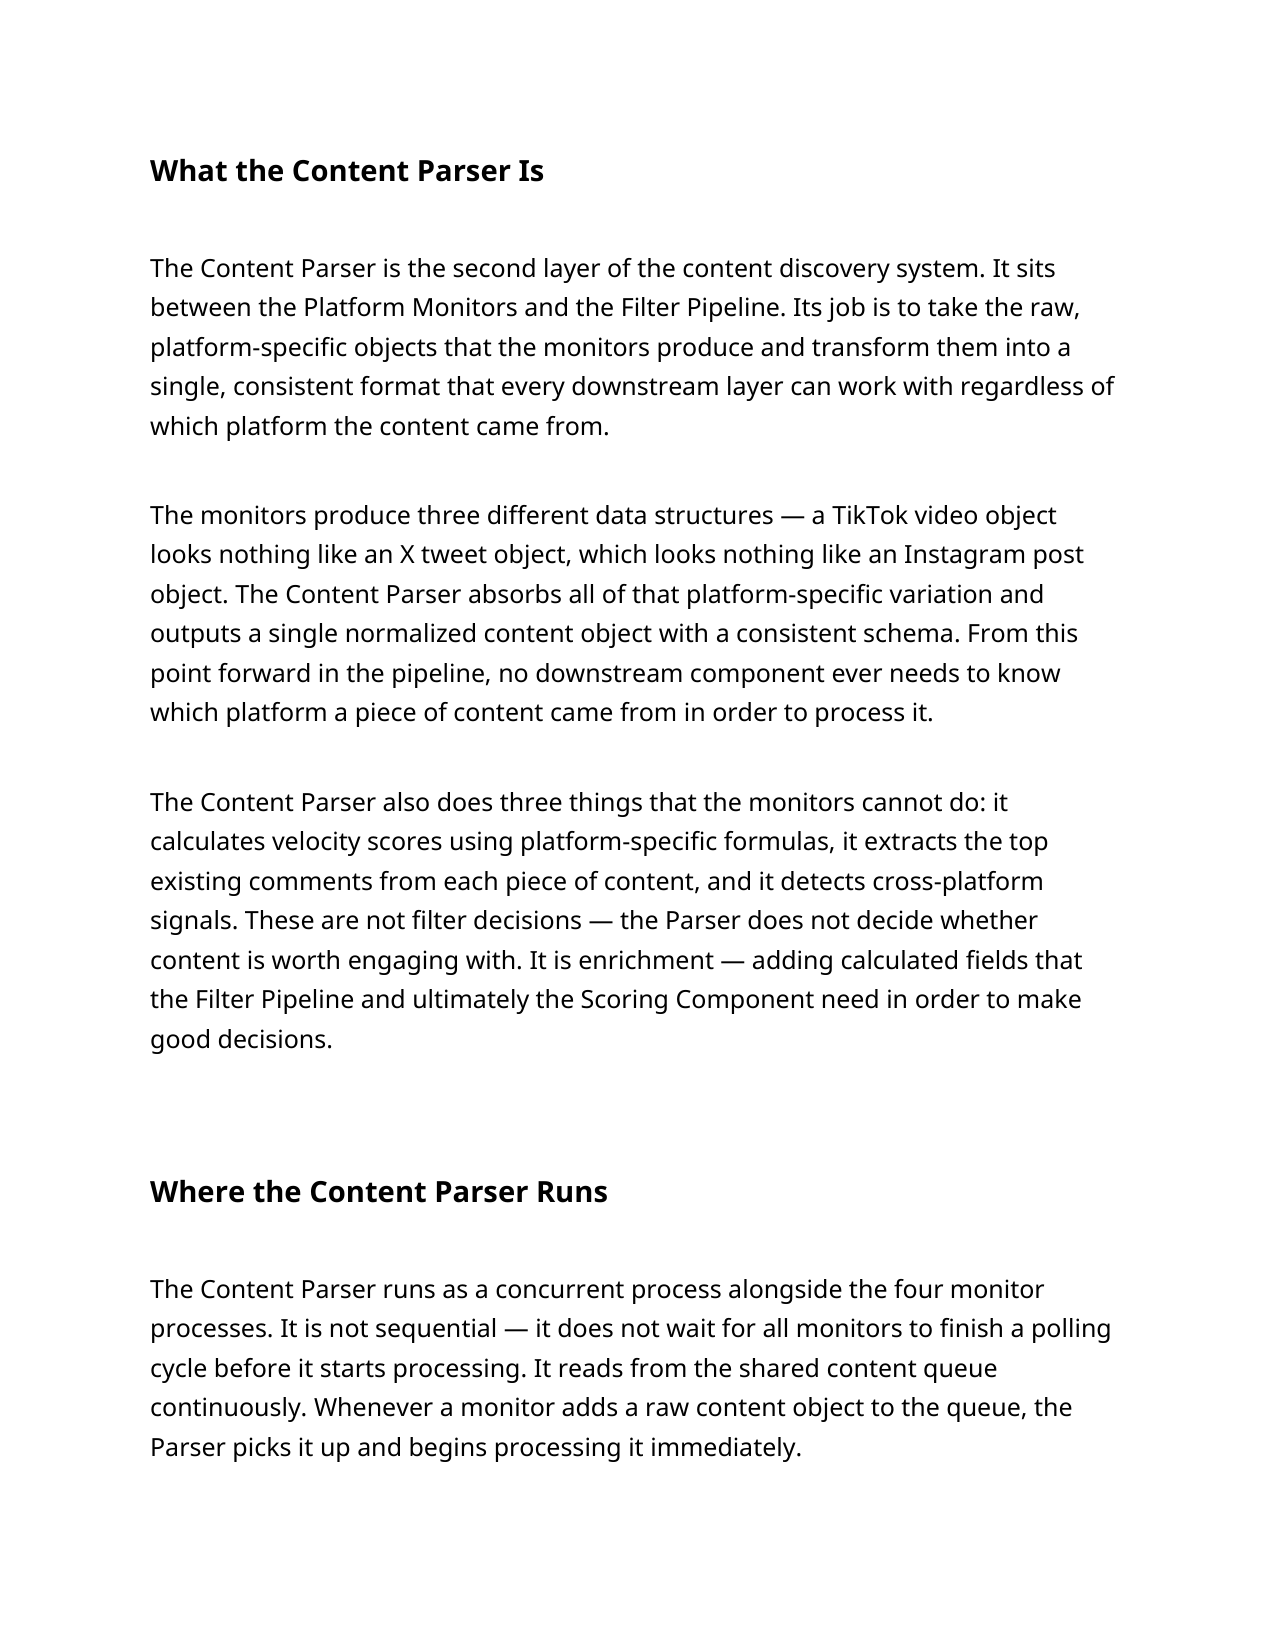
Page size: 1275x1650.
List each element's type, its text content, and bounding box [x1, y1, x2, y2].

subtitle What the Content Parser Is [150, 150, 1125, 190]
text The Content Parser runs as a concurrent process alongside the four monitor processes. It is not sequential — it does not wait for all monitors to finish a polling cycle before it starts processing. It reads from the shared content queue continuously. Whenever a monitor adds a raw content object to the queue, the Parser picks it up and begins processing it immediately. [150, 1271, 1125, 1463]
text The Content Parser also does three things that the monitors cannot do: it calculates velocity scores using platform-specific formulas, it extracts the top existing comments from each piece of content, and it detects cross-platform signals. These are not filter decisions — the Parser does not decide whether content is worth engaging with. It is enrichment — adding calculated fields that the Filter Pipeline and ultimately the Scoring Component need in order to make good decisions. [150, 784, 1125, 1055]
text The Content Parser is the second layer of the content discovery system. It sits between the Platform Monitors and the Filter Pipeline. Its job is to take the raw, platform-specific objects that the monitors produce and transform them into a single, consistent format that every downstream layer can work with regardless of which platform the content came from. [150, 250, 1125, 442]
subtitle Where the Content Parser Runs [150, 1171, 1125, 1211]
text The monitors produce three different data structures — a TikTok video object looks nothing like an X tweet object, which looks nothing like an Instagram post object. The Content Parser absorbs all of that platform-specific variation and outputs a single normalized content object with a consistent schema. From this point forward in the pipeline, no downstream component ever needs to know which platform a piece of content came from in order to process it. [150, 498, 1125, 729]
